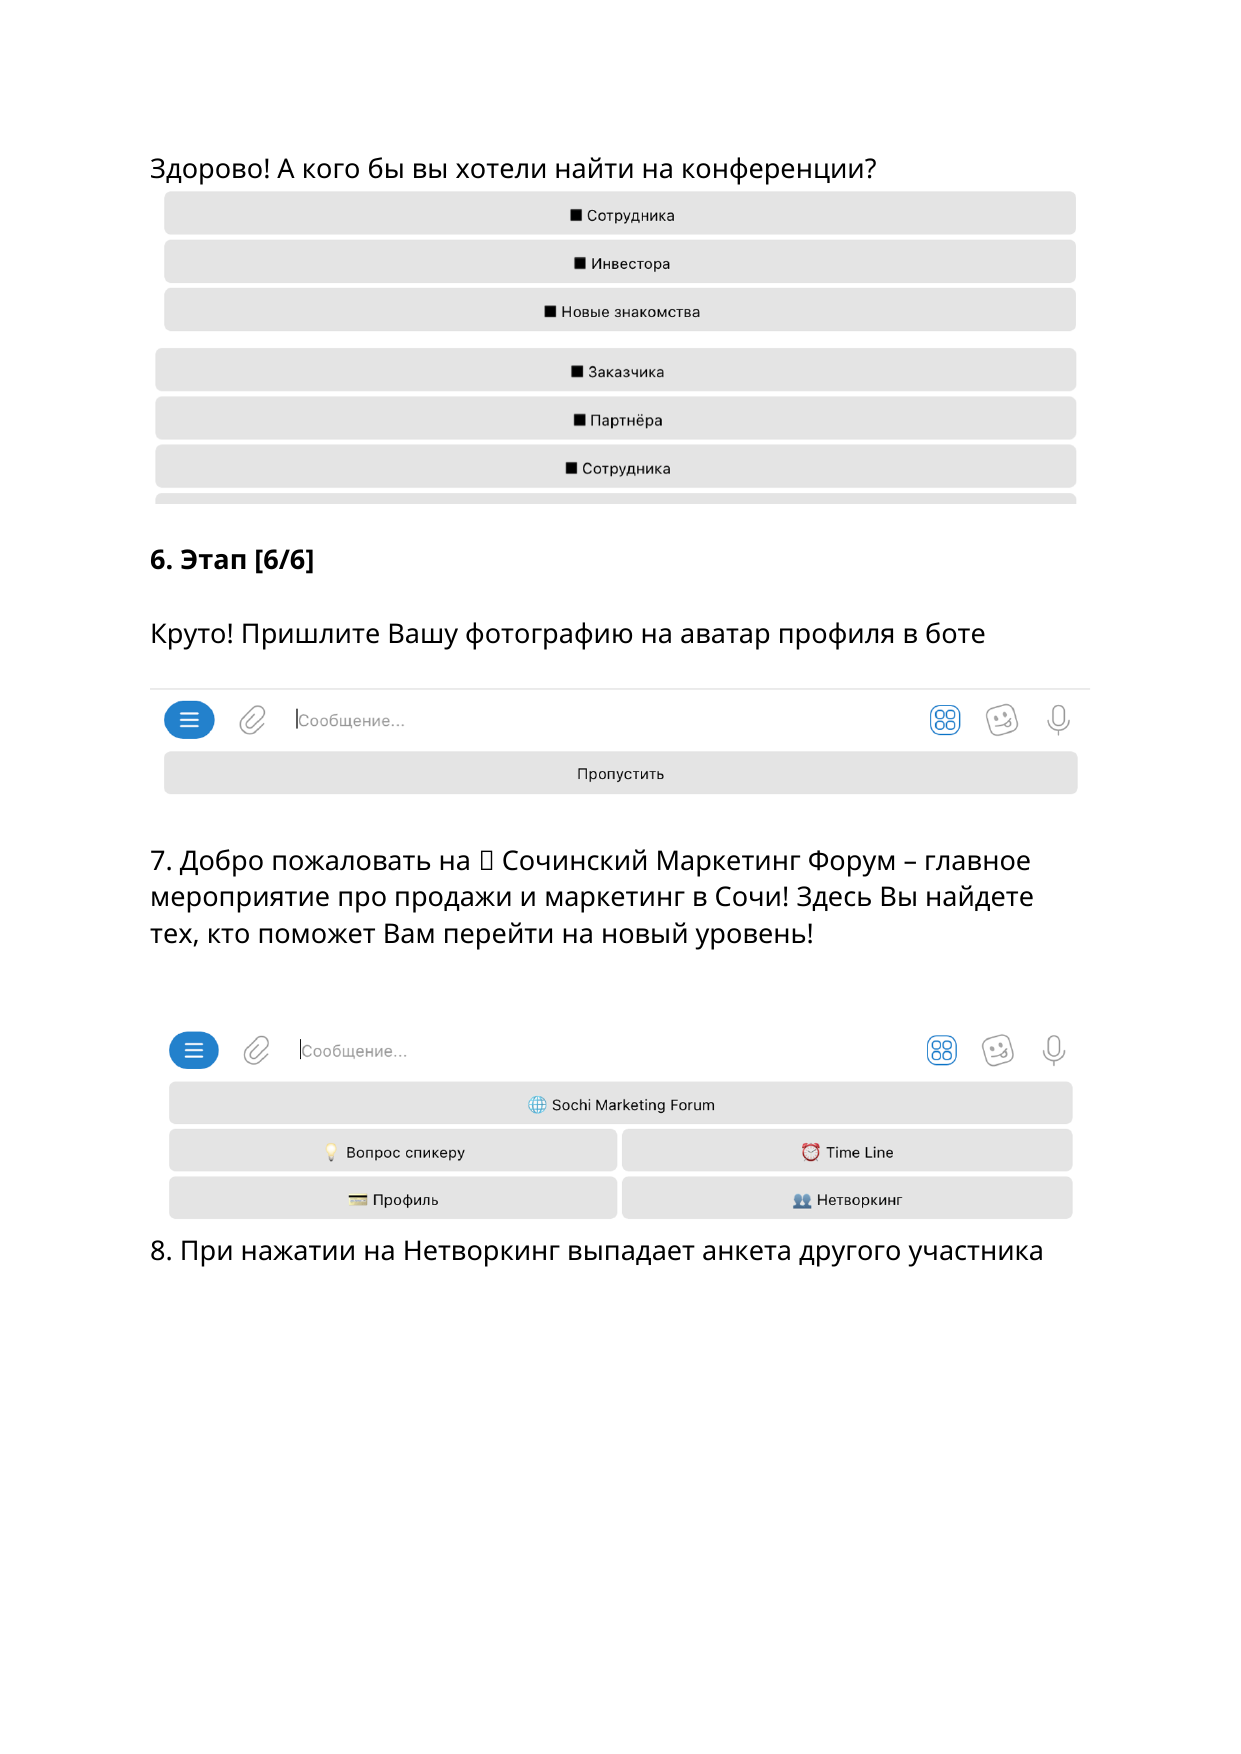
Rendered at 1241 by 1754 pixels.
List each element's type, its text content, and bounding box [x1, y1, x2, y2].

picture [150, 688, 1091, 804]
text 8. При нажатии на Нетворкинг выпадает анкета другого участника [150, 1231, 1090, 1268]
text 6. Этап [6/6] [150, 541, 1090, 578]
picture [150, 186, 1091, 504]
text 7. Добро пожаловать на 💙 Сочинский Маркетинг Форум – главное мероприятие про продажи и маркетинг в Сочи! Здесь Вы найдете тех, кто поможет Вам перейти на новый уровень! [150, 841, 1090, 952]
text Круто! Пришлите Вашу фотографию на аватар профиля в боте [150, 614, 1090, 651]
text Здорово! А кого бы вы хотели найти на конференции? [150, 150, 1090, 186]
picture [150, 1025, 1091, 1226]
